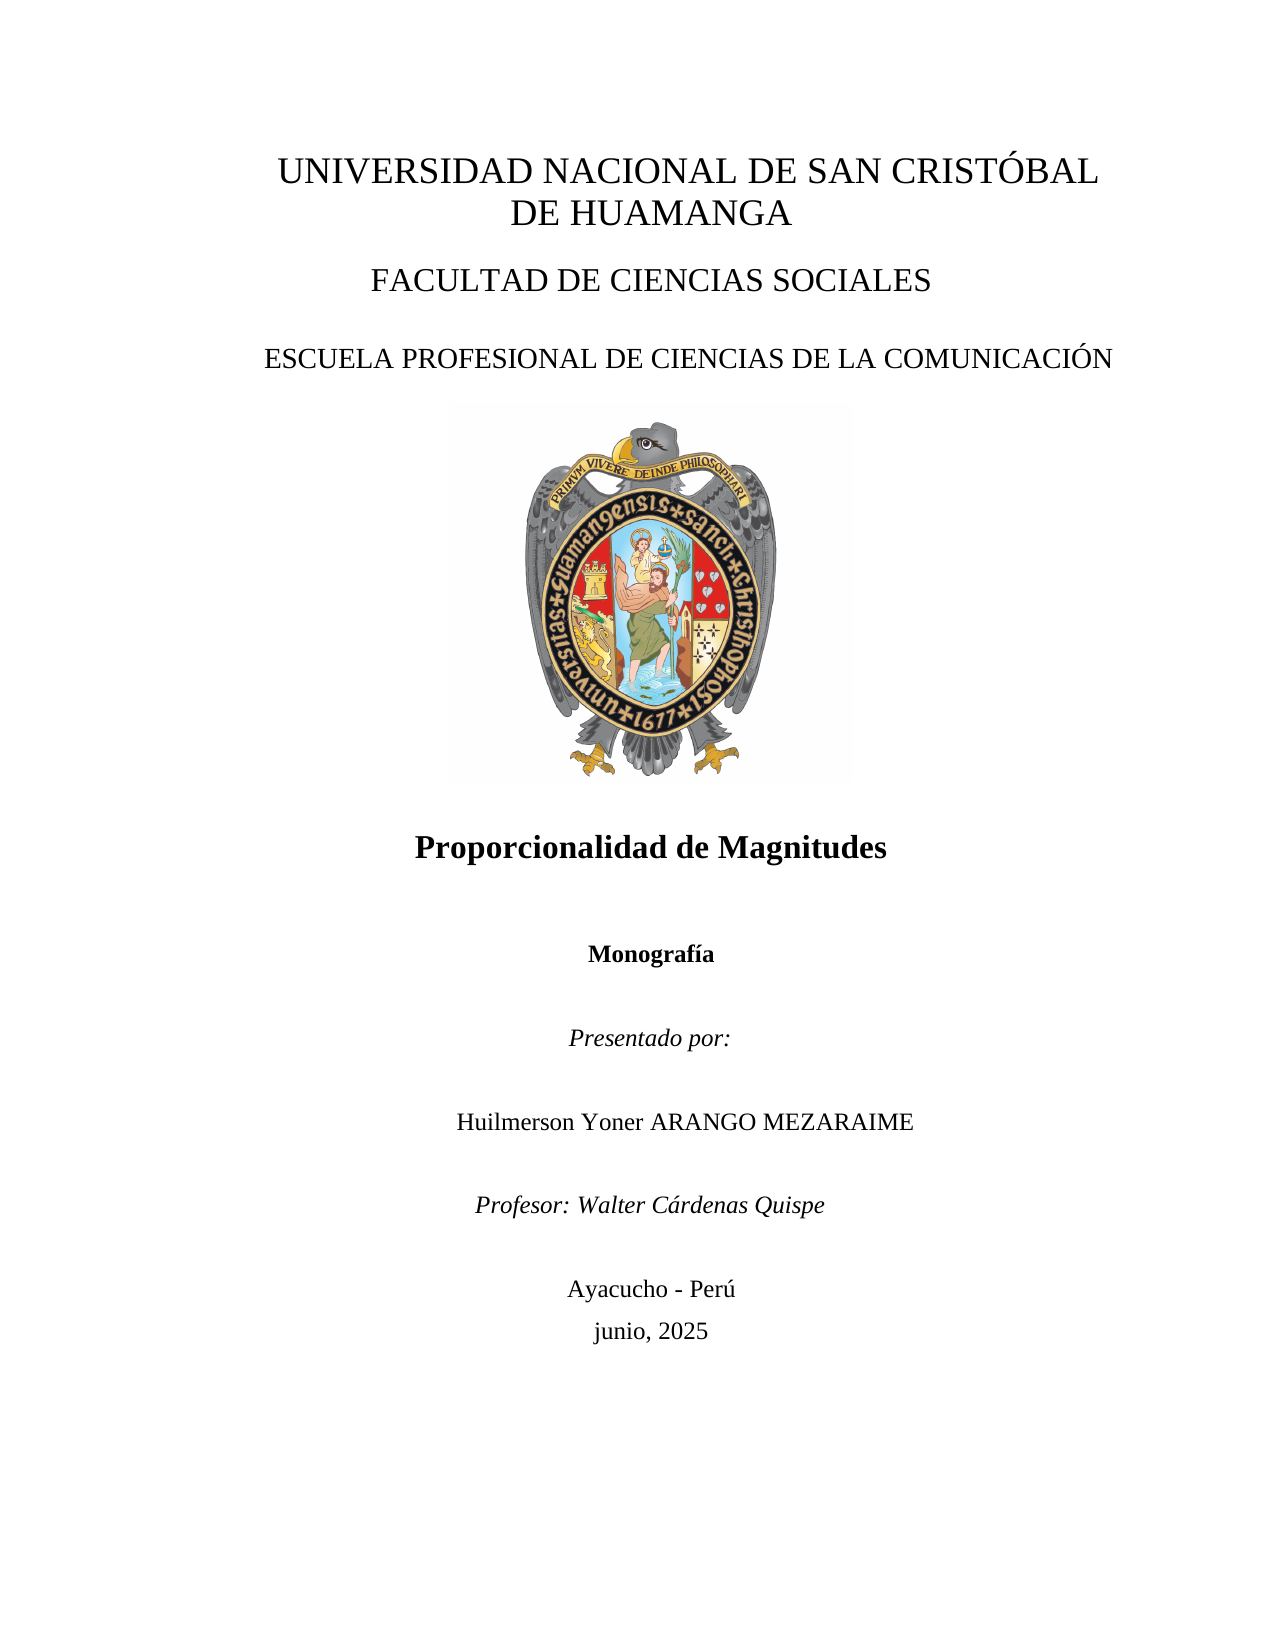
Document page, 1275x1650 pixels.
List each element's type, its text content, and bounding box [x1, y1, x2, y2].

list Huilmerson Yoner ARANGO MEZARAIME [215, 1107, 1125, 1135]
text junio, 2025 [177, 1317, 594, 1345]
text Presentado por: [177, 1023, 1125, 1051]
text junio, 2025 [708, 1317, 1125, 1345]
text Profesor: Walter Cárdenas Quispe [827, 1191, 1125, 1219]
text Ayacucho - Perú [177, 1275, 567, 1303]
text Monografía [177, 939, 1125, 967]
picture [448, 402, 854, 783]
text Proporcionalidad de Magnitudes [177, 829, 415, 866]
text Proporcionalidad de Magnitudes [888, 829, 1125, 866]
text ESCUELA PROFESIONAL DE CIENCIAS DE LA COMUNICACIÓN [177, 342, 264, 375]
text Profesor: Walter Cárdenas Quispe [177, 1191, 475, 1219]
text UNIVERSIDAD NACIONAL DE SAN CRISTÓBAL DE HUAMANGA [177, 150, 510, 233]
text Ayacucho - Perú [735, 1275, 1125, 1303]
text UNIVERSIDAD NACIONAL DE SAN CRISTÓBAL DE HUAMANGA [792, 150, 1125, 233]
text FACULTAD DE CIENCIAS SOCIALES [177, 261, 370, 298]
text FACULTAD DE CIENCIAS SOCIALES [932, 261, 1125, 298]
